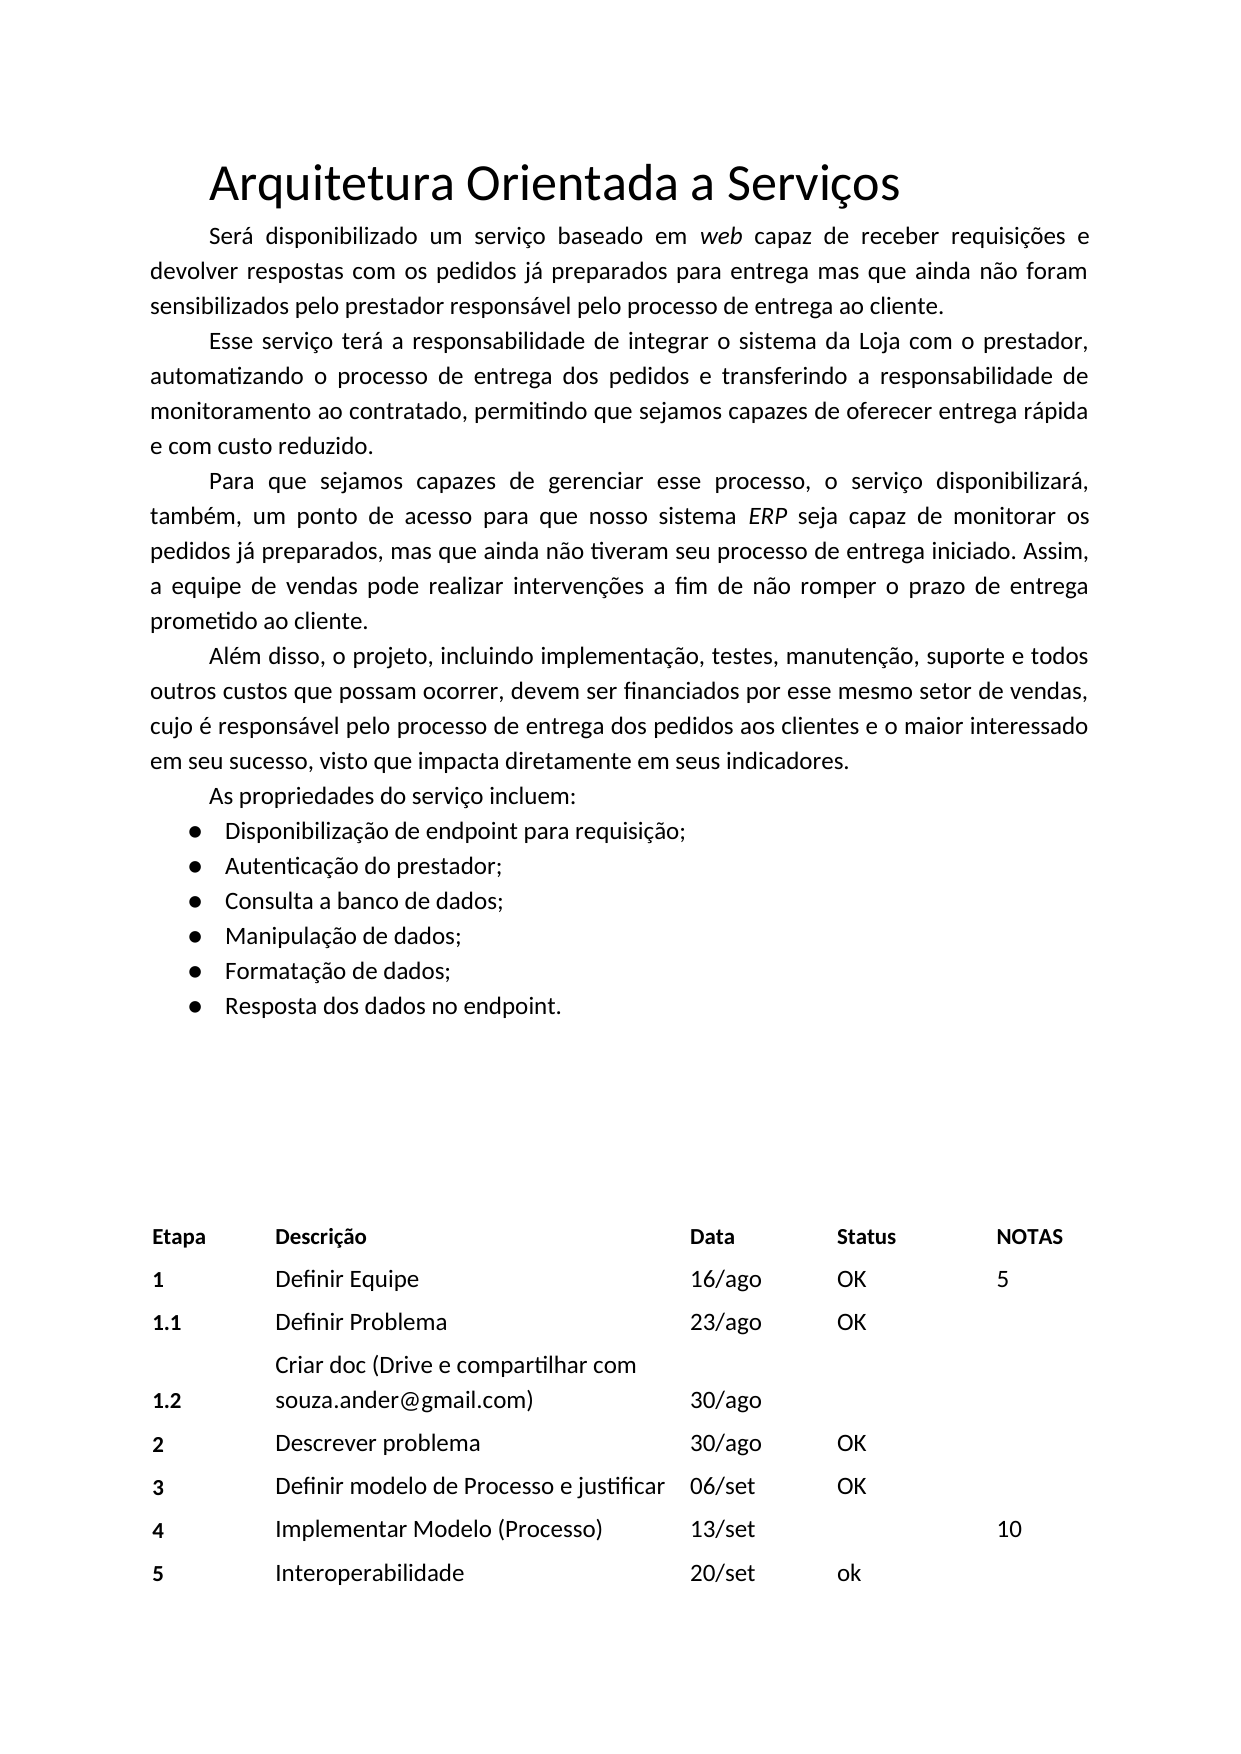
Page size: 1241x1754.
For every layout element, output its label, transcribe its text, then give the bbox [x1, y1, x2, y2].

table_cell 1.1 [150, 1304, 273, 1347]
table_cell 1.2 [150, 1347, 273, 1425]
table_cell OK [835, 1425, 994, 1468]
list Resposta dos dados no endpoint. [187, 990, 1090, 1020]
table_cell ok [835, 1555, 994, 1598]
table_cell 06/set [688, 1468, 835, 1511]
list Autenticação do prestador; [187, 850, 1090, 880]
table_cell [994, 1425, 1091, 1468]
text Para que sejamos capazes de gerenciar esse processo, o serviço disponibilizará, também, um ponto de acesso para que nosso sistema ERP seja capaz de monitorar os pedidos já preparados, mas que ainda não tiveram seu processo de entrega iniciado. Assim, a equipe de vendas pode realizar intervenções a fim de não romper o prazo de entrega prometido ao cliente. [150, 465, 1090, 635]
title Arquitetura Orientada a Serviços [150, 150, 1090, 213]
table_cell Interoperabilidade [273, 1555, 688, 1598]
table_cell OK [835, 1304, 994, 1347]
table_header Data [688, 1219, 835, 1260]
table_cell Definir modelo de Processo e justificar [273, 1468, 688, 1511]
table_header Status [835, 1219, 994, 1260]
list Disponibilização de endpoint para requisição; [187, 815, 1090, 845]
table_cell [994, 1468, 1091, 1511]
list Formatação de dados; [187, 955, 1090, 985]
table_cell Criar doc (Drive e compartilhar com souza.ander@gmail.com) [273, 1347, 688, 1425]
text As propriedades do serviço incluem: [150, 780, 1090, 810]
table_header Etapa [150, 1219, 273, 1260]
table_cell OK [835, 1468, 994, 1511]
table_cell 16/ago [688, 1260, 835, 1304]
table_cell [994, 1555, 1091, 1598]
text Esse serviço terá a responsabilidade de integrar o sistema da Loja com o prestador, automatizando o processo de entrega dos pedidos e transferindo a responsabilidade de monitoramento ao contratado, permitindo que sejamos capazes de oferecer entrega rápida e com custo reduzido. [150, 325, 1090, 460]
table_cell 2 [150, 1425, 273, 1468]
table_cell 3 [150, 1468, 273, 1511]
table_cell 5 [994, 1260, 1091, 1304]
table_cell Implementar Modelo (Processo) [273, 1511, 688, 1554]
table_cell [994, 1304, 1091, 1347]
text Além disso, o projeto, incluindo implementação, testes, manutenção, suporte e todos outros custos que possam ocorrer, devem ser financiados por esse mesmo setor de vendas, cujo é responsável pelo processo de entrega dos pedidos aos clientes e o maior interessado em seu sucesso, visto que impacta diretamente em seus indicadores. [150, 640, 1090, 775]
table_header NOTAS [994, 1219, 1091, 1260]
table_cell 30/ago [688, 1425, 835, 1468]
table_cell 1 [150, 1260, 273, 1304]
table_cell 5 [150, 1555, 273, 1598]
table_cell [835, 1347, 994, 1425]
table_cell Definir Equipe [273, 1260, 688, 1304]
table_cell 20/set [688, 1555, 835, 1598]
table_cell 10 [994, 1511, 1091, 1554]
list Consulta a banco de dados; [187, 885, 1090, 915]
table_cell [835, 1511, 994, 1554]
table_cell 23/ago [688, 1304, 835, 1347]
table_cell [994, 1347, 1091, 1425]
table_cell 4 [150, 1511, 273, 1554]
table_cell 13/set [688, 1511, 835, 1554]
table_cell OK [835, 1260, 994, 1304]
text Será disponibilizado um serviço baseado em web capaz de receber requisições e devolver respostas com os pedidos já preparados para entrega mas que ainda não foram sensibilizados pelo prestador responsável pelo processo de entrega ao cliente. [150, 220, 1090, 320]
table_cell Descrever problema [273, 1425, 688, 1468]
table_cell 30/ago [688, 1347, 835, 1425]
list Manipulação de dados; [187, 920, 1090, 950]
table_cell Definir Problema [273, 1304, 688, 1347]
table_header Descrição [273, 1219, 688, 1260]
